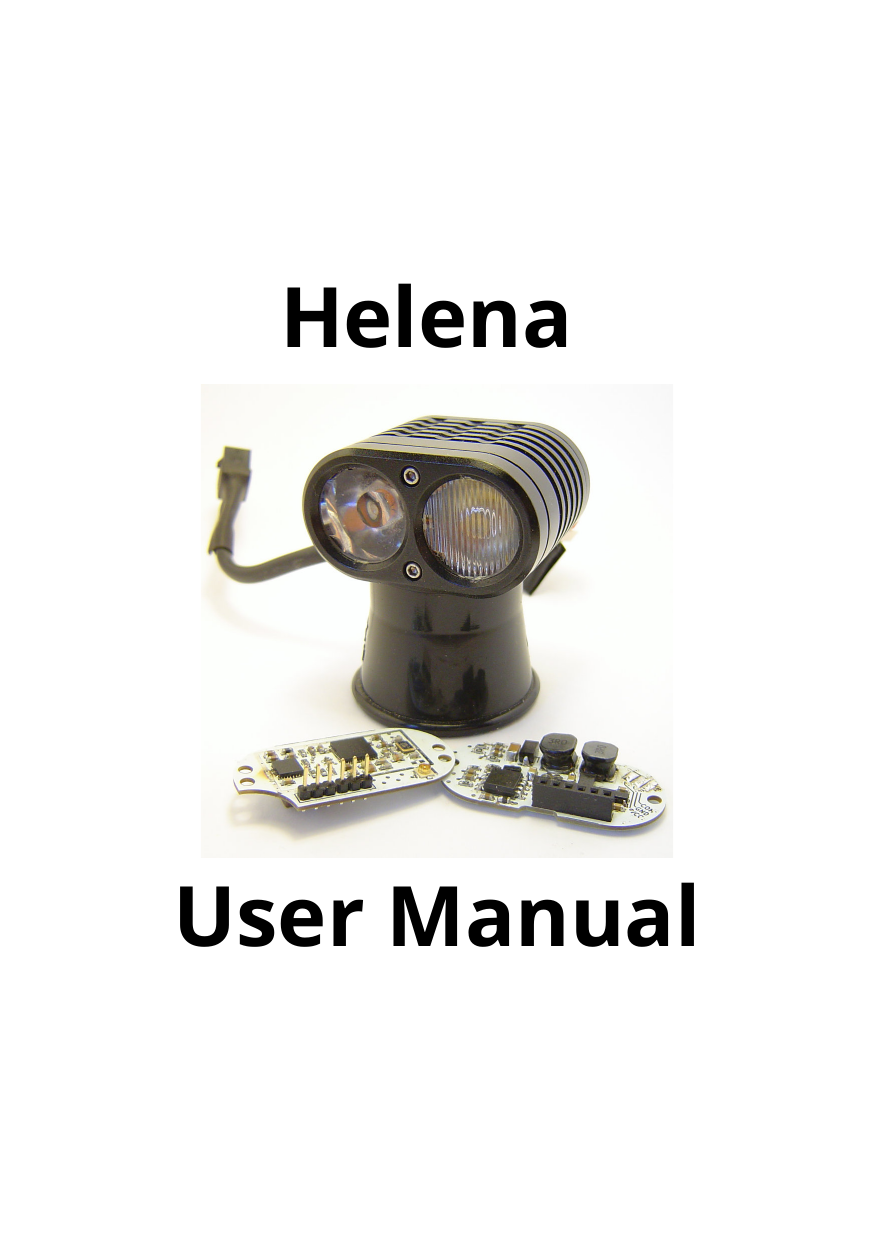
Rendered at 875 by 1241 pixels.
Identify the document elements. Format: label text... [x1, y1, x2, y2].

title User Manual [83, 561, 791, 971]
title Helena [83, 259, 791, 372]
picture [200, 384, 674, 858]
